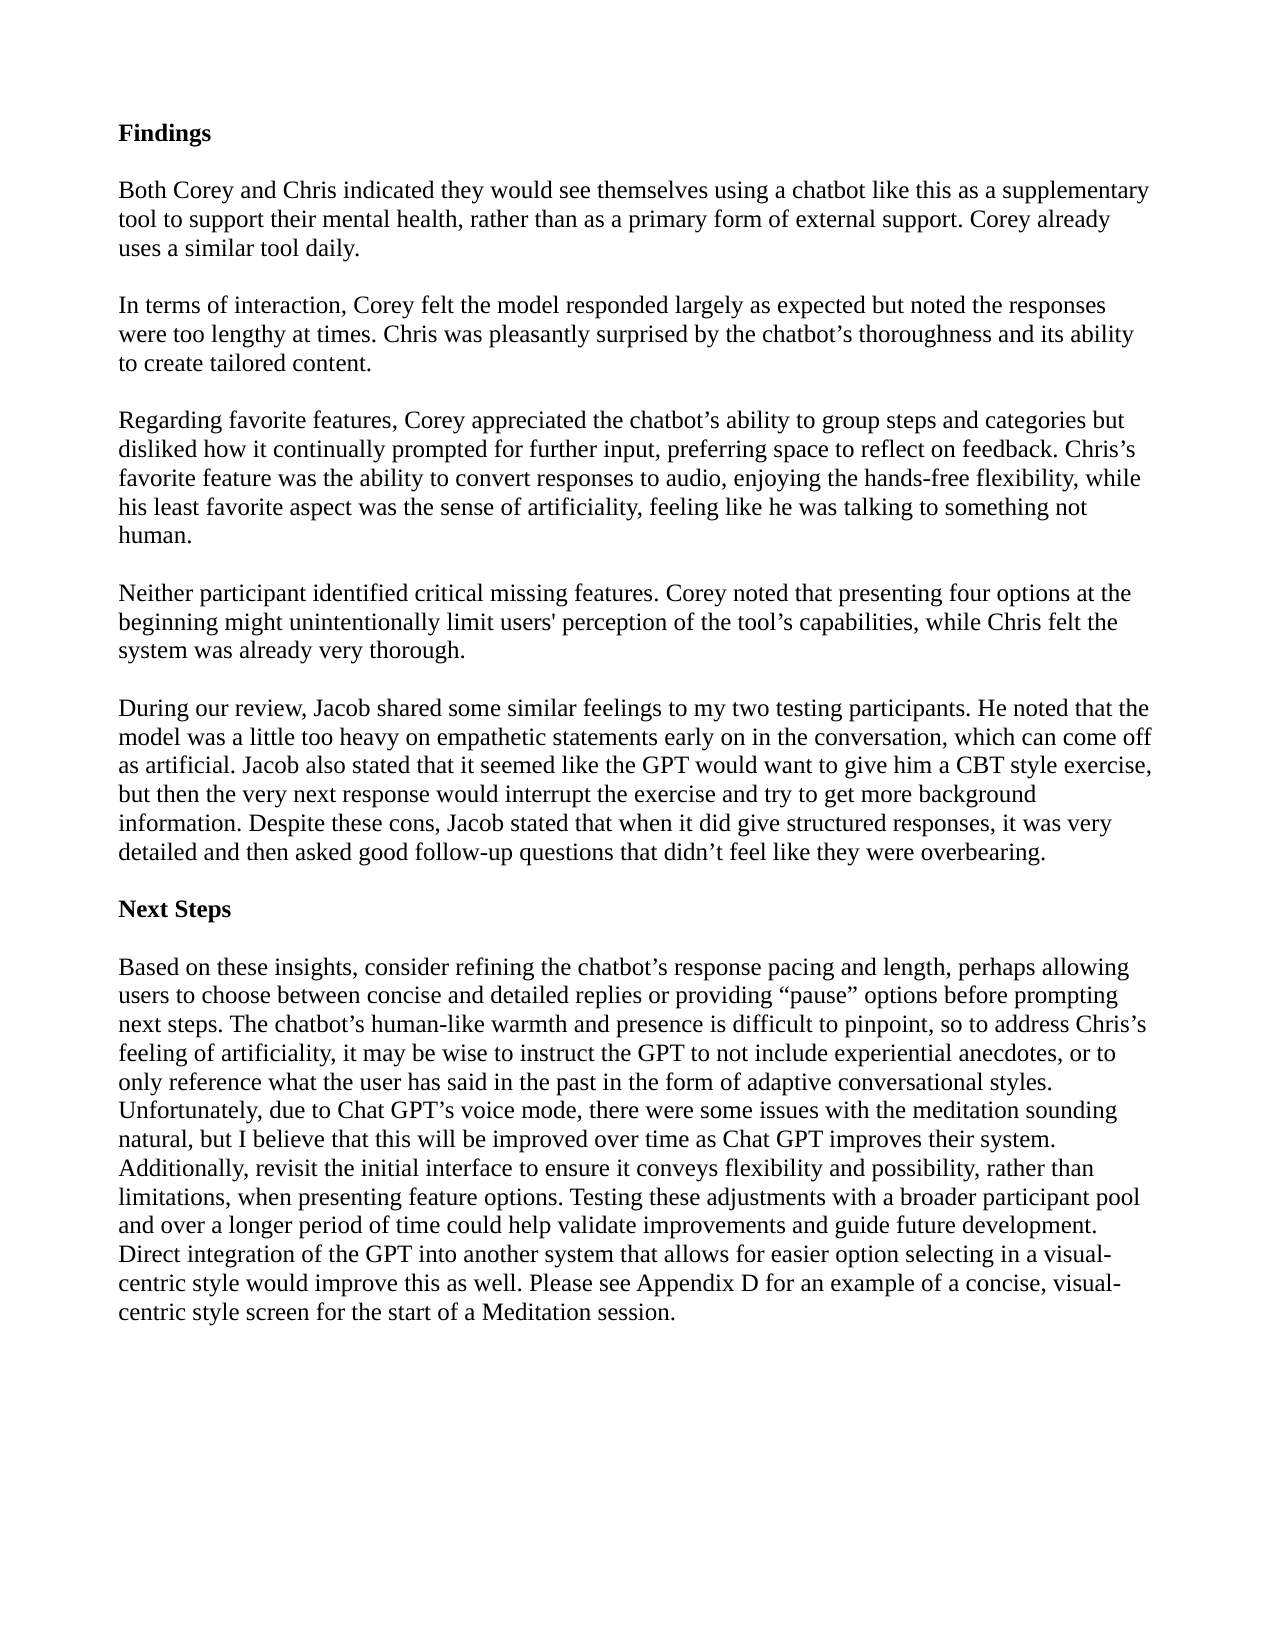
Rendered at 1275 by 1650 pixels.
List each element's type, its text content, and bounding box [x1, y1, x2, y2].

text Based on these insights, consider refining the chatbot’s response pacing and length, perhaps allowing users to choose between concise and detailed replies or providing “pause” options before prompting next steps. The chatbot’s human-like warmth and presence is difficult to pinpoint, so to address Chris’s feeling of artificiality, it may be wise to instruct the GPT to not include experiential anecdotes, or to only reference what the user has said in the past in the form of adaptive conversational styles. Unfortunately, due to Chat GPT’s voice mode, there were some issues with the meditation sounding natural, but I believe that this will be improved over time as Chat GPT improves their system. Additionally, revisit the initial interface to ensure it conveys flexibility and possibility, rather than limitations, when presenting feature options. Testing these adjustments with a broader participant pool and over a longer period of time could help validate improvements and guide future development. [118, 952, 1157, 1239]
text Both Corey and Chris indicated they would see themselves using a chatbot like this as a supplementary tool to support their mental health, rather than as a primary form of external support. Corey already uses a similar tool daily. In terms of interaction, Corey felt the model responded largely as expected but noted the responses were too lengthy at times. Chris was pleasantly surprised by the chatbot’s thoroughness and its ability to create tailored content. Regarding favorite features, Corey appreciated the chatbot’s ability to group steps and categories but disliked how it continually prompted for further input, preferring space to reflect on feedback. Chris’s favorite feature was the ability to convert responses to audio, enjoying the hands-free flexibility, while his least favorite aspect was the sense of artificiality, feeling like he was talking to something not human. Neither participant identified critical missing features. Corey noted that presenting four options at the beginning might unintentionally limit users' perception of the tool’s capabilities, while Chris felt the system was already very thorough. [118, 176, 1157, 664]
text Next Steps [118, 894, 1157, 923]
text During our review, Jacob shared some similar feelings to my two testing participants. He noted that the model was a little too heavy on empathetic statements early on in the conversation, which can come off as artificial. Jacob also stated that it seemed like the GPT would want to give him a CBT style exercise, but then the very next response would interrupt the exercise and try to get more background information. Despite these cons, Jacob stated that when it did give structured responses, it was very detailed and then asked good follow-up questions that didn’t feel like they were overbearing. [118, 693, 1157, 866]
text Direct integration of the GPT into another system that allows for easier option selecting in a visual-centric style would improve this as well. Please see Appendix D for an example of a concise, visual-centric style screen for the start of a Meditation session. [118, 1239, 1157, 1326]
text Findings [118, 118, 1157, 147]
